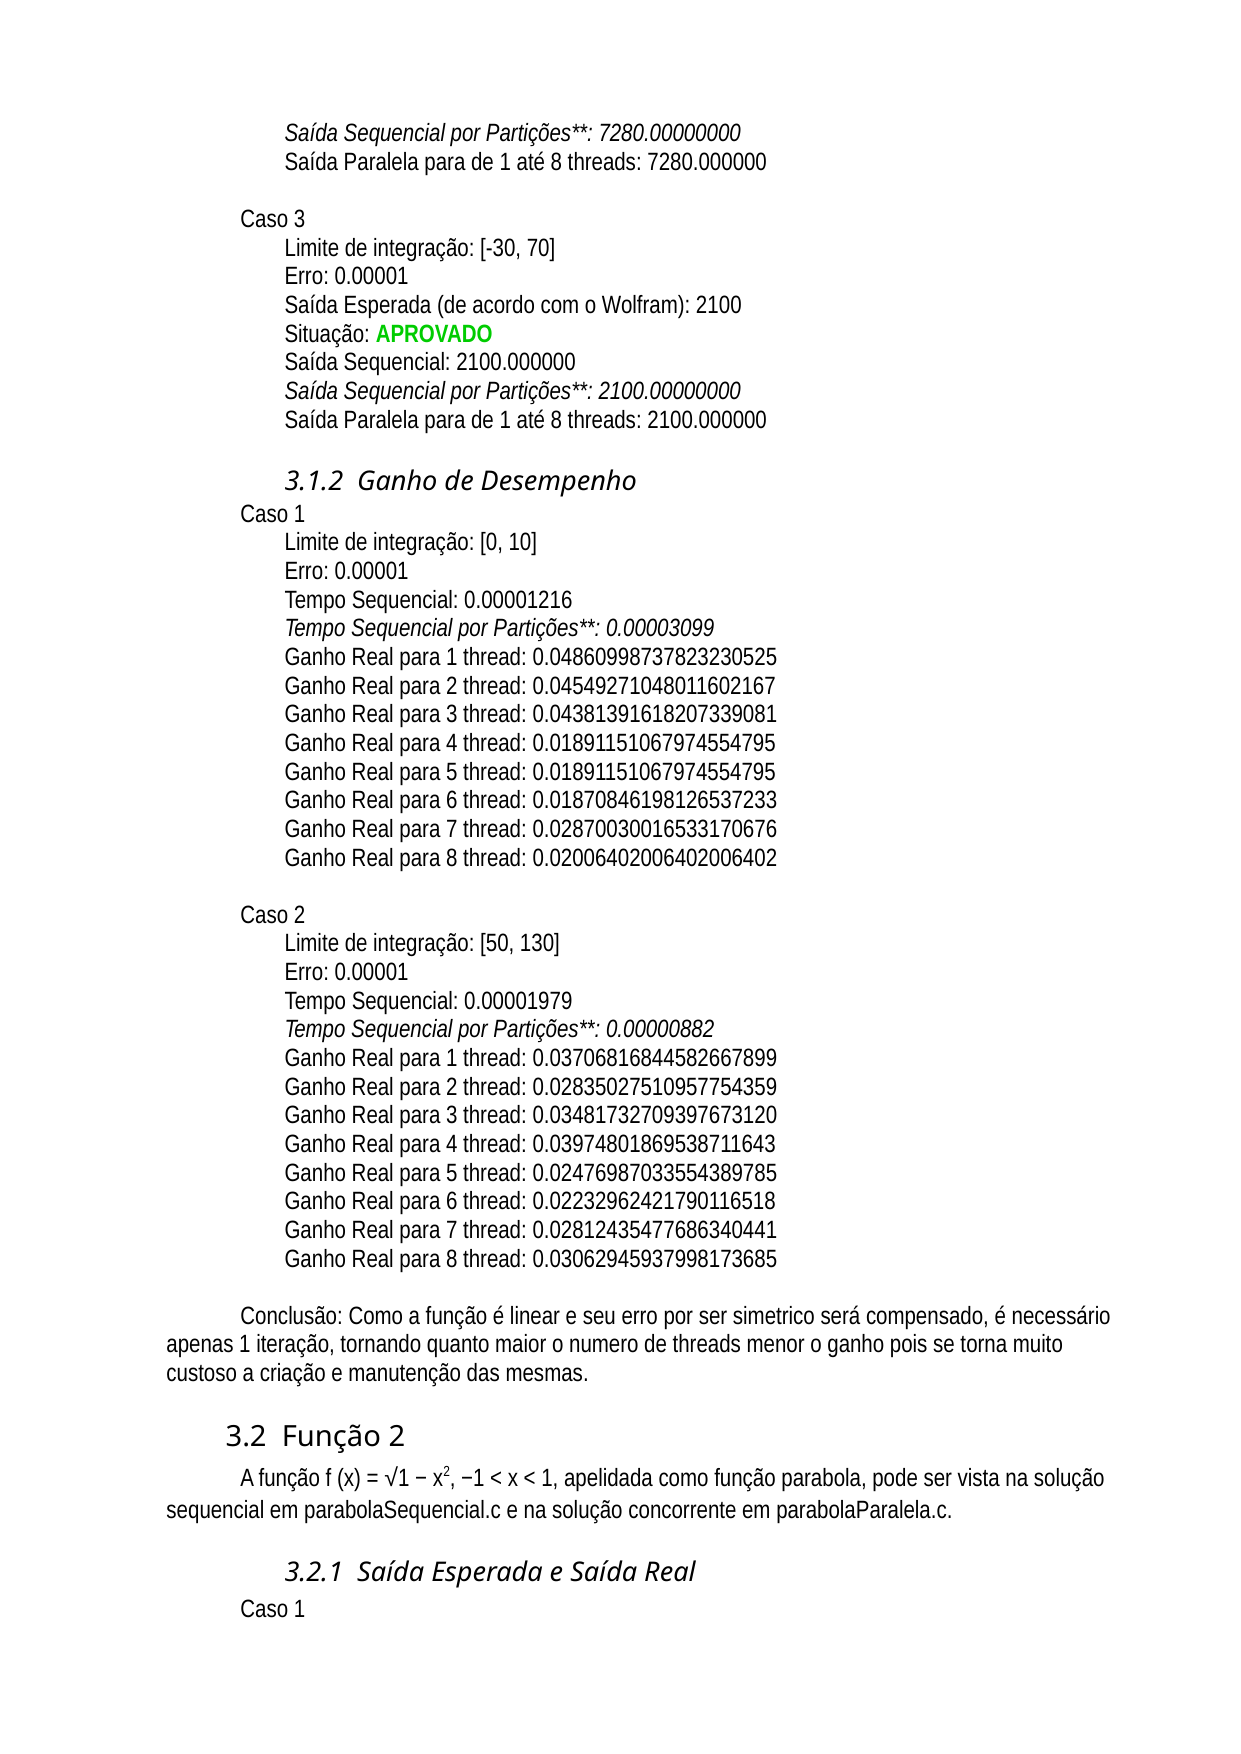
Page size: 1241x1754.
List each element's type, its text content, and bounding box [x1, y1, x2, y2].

text Ganho Real para 7 thread: 0.02812435477686340441 [166, 1215, 1123, 1243]
text Ganho Real para 3 thread: 0.04381391618207339081 [166, 699, 1123, 728]
text Ganho Real para 2 thread: 0.04549271048011602167 [166, 671, 1123, 699]
text Saída Paralela para de 1 até 8 threads: 2100.000000 [166, 404, 1123, 433]
text Ganho Real para 3 thread: 0.03481732709397673120 [166, 1100, 1123, 1129]
text Tempo Sequencial: 0.00001216 [166, 585, 1123, 613]
text Saída Sequencial por Partições**: 2100.00000000 [166, 376, 1123, 404]
text Ganho Real para 5 thread: 0.02476987033554389785 [166, 1158, 1123, 1186]
text 3.2 Função 2 A função f (x) = √1 − x2, −1 < x < 1, apelidada como função parabola, pode ser vista na solução sequencial em parabolaSequencial.c e na solução concorrente em parabolaParalela.c. [166, 1415, 1123, 1523]
text Ganho Real para 8 thread: 0.03062945937998173685 [166, 1243, 1123, 1272]
text Ganho Real para 2 thread: 0.02835027510957754359 [166, 1072, 1123, 1100]
text 3.2.1 Saída Esperada e Saída Real Caso 1 [166, 1552, 1123, 1626]
text Saída Sequencial por Partições**: 7280.00000000 [166, 118, 1123, 147]
text Ganho Real para 1 thread: 0.03706816844582667899 [166, 1043, 1123, 1072]
text Ganho Real para 6 thread: 0.01870846198126537233 [166, 785, 1123, 814]
text Limite de integração: [50, 130] [166, 928, 1123, 957]
text Ganho Real para 8 thread: 0.02006402006402006402 [166, 842, 1123, 871]
text Ganho Real para 5 thread: 0.01891151067974554795 [166, 757, 1123, 785]
text Limite de integração: [-30, 70] [166, 233, 1123, 261]
text Limite de integração: [0, 10] [166, 527, 1123, 556]
text Ganho Real para 6 thread: 0.02232962421790116518 [166, 1186, 1123, 1215]
text Ganho Real para 1 thread: 0.04860998737823230525 [166, 642, 1123, 671]
text Saída Paralela para de 1 até 8 threads: 7280.000000 [166, 147, 1123, 175]
text Tempo Sequencial por Partições**: 0.00000882 [166, 1014, 1123, 1043]
text Situação: APROVADO [166, 319, 1123, 347]
text Ganho Real para 4 thread: 0.01891151067974554795 [166, 728, 1123, 757]
text Tempo Sequencial por Partições**: 0.00003099 [166, 613, 1123, 642]
text Conclusão: Como a função é linear e seu erro por ser simetrico será compensado, é necessário apenas 1 iteração, tornando quanto maior o numero de threads menor o ganho pois se torna muito custoso a criação e manutenção das mesmas. [166, 1301, 1123, 1387]
text Caso 1 [166, 499, 1123, 527]
text Tempo Sequencial: 0.00001979 [166, 986, 1123, 1014]
text Caso 2 [166, 900, 1123, 928]
text Ganho Real para 7 thread: 0.02870030016533170676 [166, 814, 1123, 842]
text 3.1.2 Ganho de Desempenho [166, 462, 1123, 499]
text Ganho Real para 4 thread: 0.03974801869538711643 [166, 1129, 1123, 1158]
text Erro: 0.00001 [166, 261, 1123, 290]
text Saída Esperada (de acordo com o Wolfram): 2100 [166, 290, 1123, 319]
text Erro: 0.00001 [166, 556, 1123, 585]
text Saída Sequencial: 2100.000000 [166, 347, 1123, 376]
text Erro: 0.00001 [166, 957, 1123, 986]
text Caso 3 [166, 204, 1123, 233]
